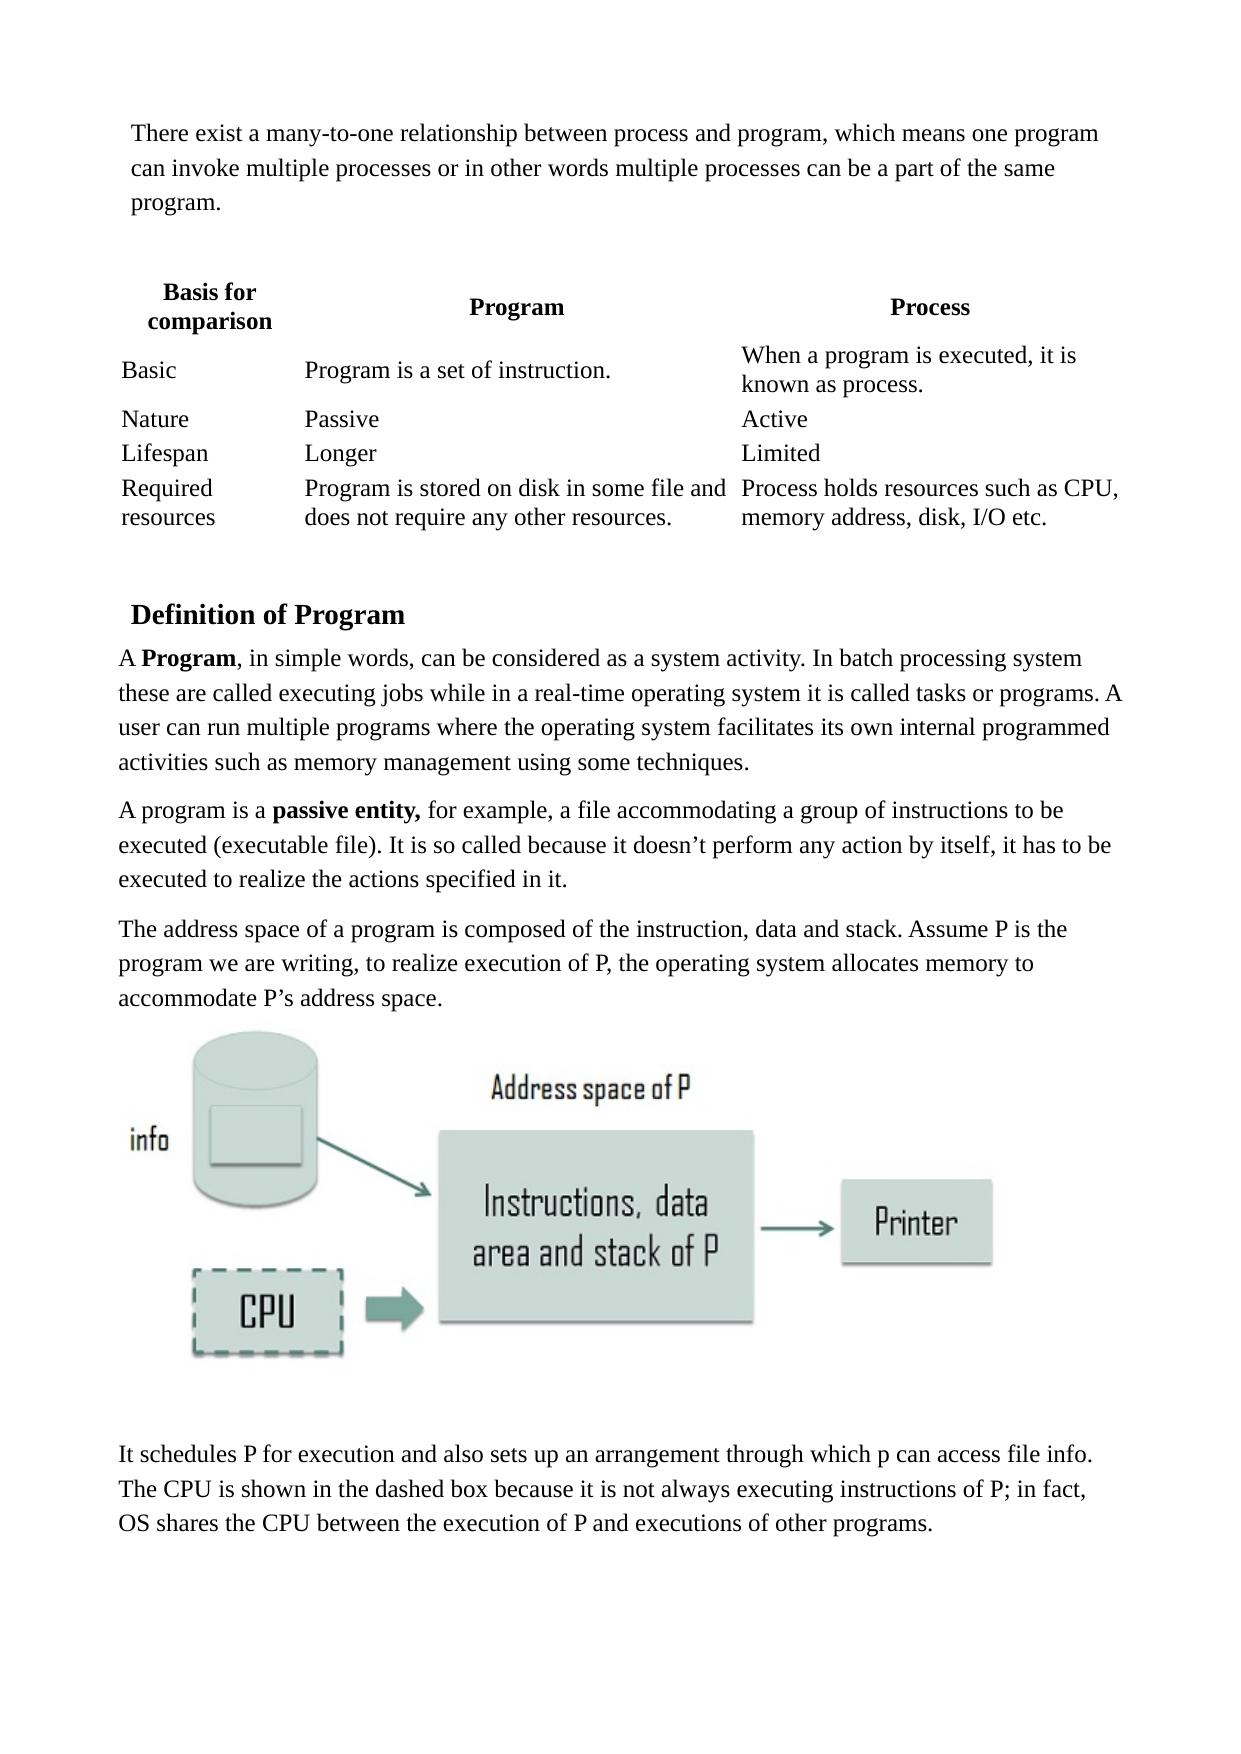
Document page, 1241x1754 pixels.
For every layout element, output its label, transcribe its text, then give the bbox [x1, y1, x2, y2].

table_cell Longer [301, 436, 738, 470]
table_cell Program is a set of instruction. [301, 338, 738, 401]
text A program is a passive entity, for example, a file accommodating a group of instructions to be executed (executable file). It is so called because it doesn’t perform any action by itself, it has to be executed to realize the actions specified in it. [118, 796, 1122, 893]
table_cell Process holds resources such as CPU, memory address, disk, I/O etc. [738, 470, 1122, 533]
table_cell Passive [301, 401, 738, 436]
table_cell Program is stored on disk in some file and does not require any other resources. [301, 470, 738, 533]
text A Program, in simple words, can be considered as a system activity. In batch processing system these are called executing jobs while in a real-time operating system it is called tasks or programs. A user can run multiple programs where the operating system facilitates its own internal programmed activities such as memory management using some techniques. [118, 643, 1122, 775]
table_header Basis for comparison [118, 274, 301, 338]
table_cell Basic [118, 338, 301, 401]
text The address space of a program is composed of the instruction, data and stack. Assume P is the program we are writing, to realize execution of P, the operating system allocates memory to accommodate P’s address space. [118, 914, 1122, 1370]
table_cell Nature [118, 401, 301, 436]
table_cell Required resources [118, 470, 301, 533]
table_cell Active [738, 401, 1122, 436]
text It schedules P for execution and also sets up an arrangement through which p can access file info. The CPU is shown in the dashed box because it is not always executing instructions of P; in fact, OS shares the CPU between the execution of P and executions of other programs. [118, 1439, 1122, 1537]
table_header Process [738, 274, 1122, 338]
table_cell When a program is executed, it is known as process. [738, 338, 1122, 401]
subtitle Definition of Program [131, 597, 1109, 631]
table_cell Lifespan [118, 436, 301, 470]
table_cell Limited [738, 436, 1122, 470]
table_header Program [301, 274, 738, 338]
text There exist a many-to-one relationship between process and program, which means one program can invoke multiple processes or in other words multiple processes can be a part of the same program. [131, 118, 1109, 216]
picture [118, 1017, 1005, 1371]
